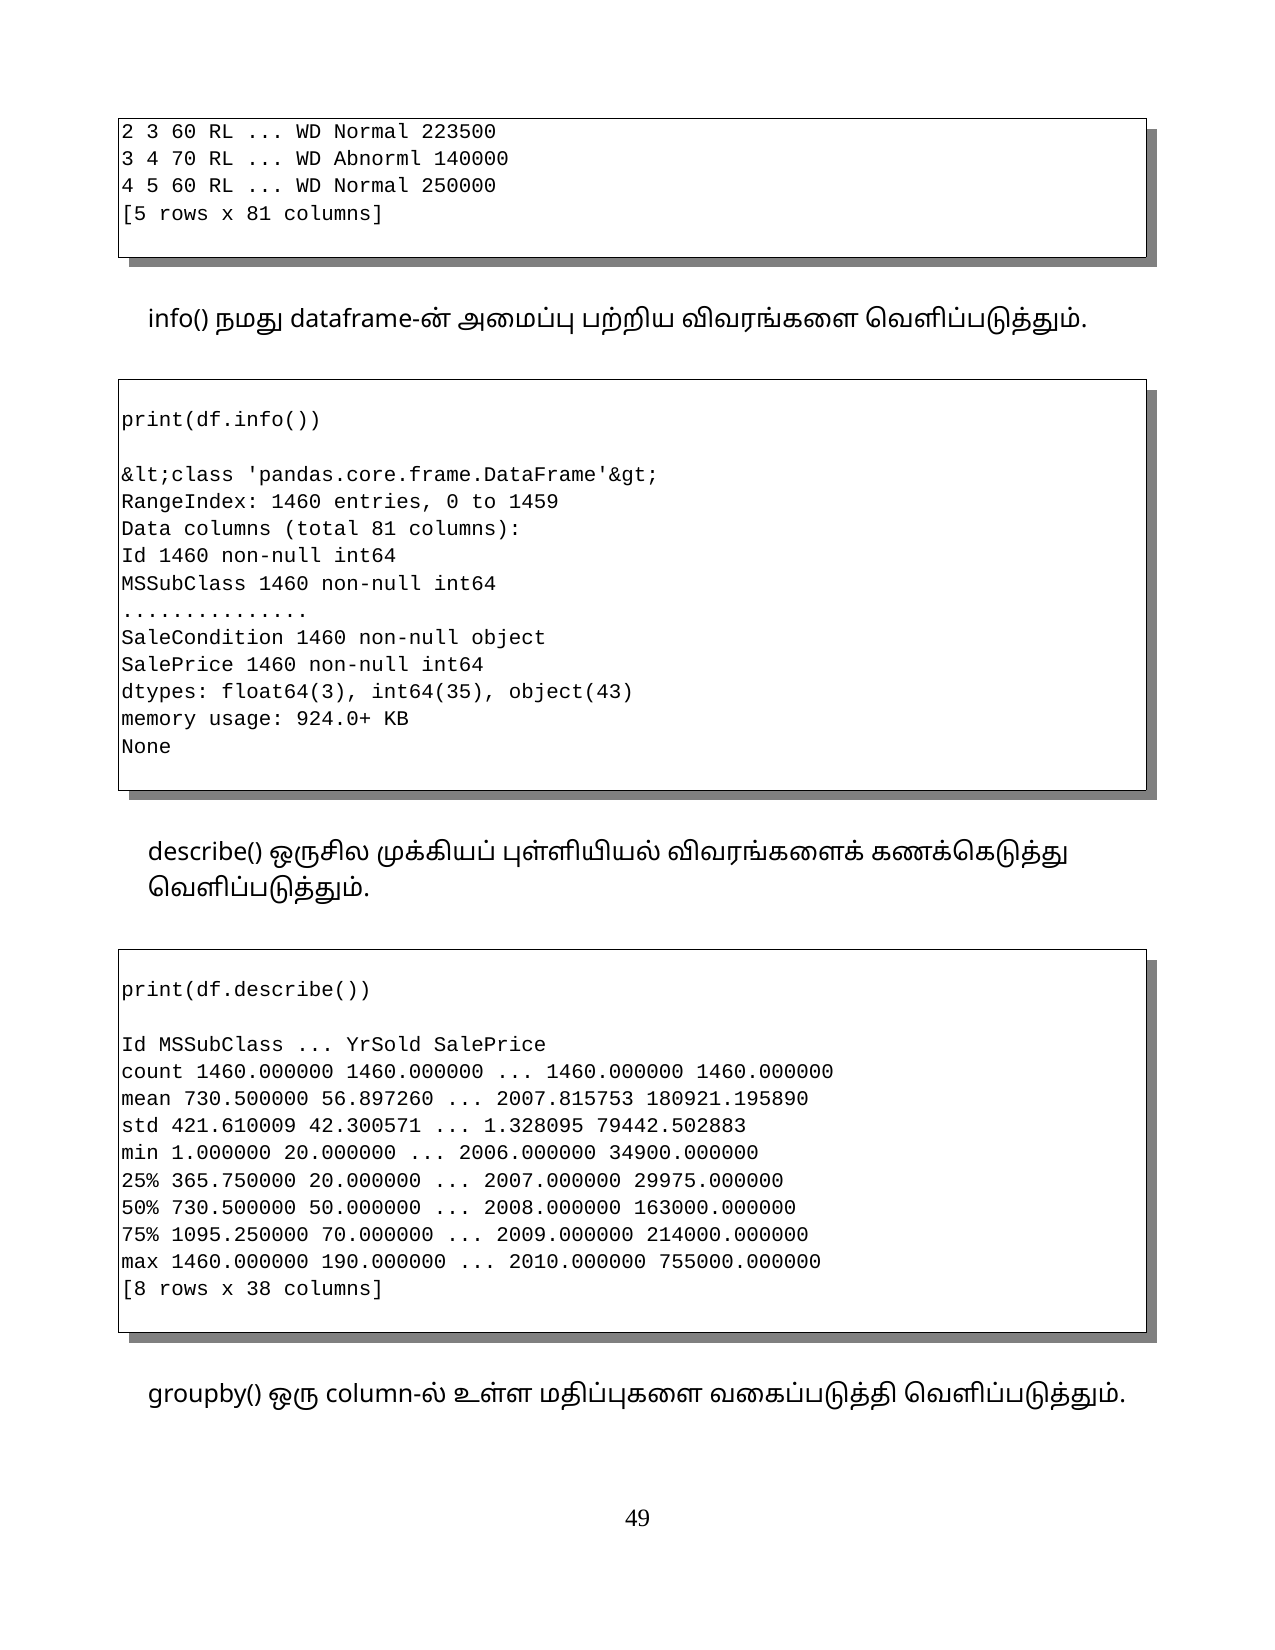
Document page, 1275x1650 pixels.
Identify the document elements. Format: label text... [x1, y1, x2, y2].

text count 1460.000000 1460.000000 ... 1460.000000 1460.000000 [119, 1058, 1146, 1084]
text memory usage: 924.0+ KB [119, 705, 1146, 732]
text ............... [119, 597, 1146, 623]
text std 421.610009 42.300571 ... 1.328095 79442.502883 [119, 1112, 1146, 1139]
text 25% 365.750000 20.000000 ... 2007.000000 29975.000000 [119, 1167, 1146, 1193]
text 50% 730.500000 50.000000 ... 2008.000000 163000.000000 [119, 1194, 1146, 1220]
text info() நமது dataframe-ன் அமைப்பு பற்றிய விவரங்களை வெளிப்படுத்தும். [118, 271, 1157, 367]
text Id MSSubClass ... YrSold SalePrice [119, 1031, 1146, 1057]
text &lt;class 'pandas.core.frame.DataFrame'&gt; [119, 461, 1146, 487]
text [8 rows x 38 columns] [119, 1275, 1146, 1302]
text print(df.describe()) [119, 976, 1146, 1030]
text print(df.info()) [119, 406, 1146, 433]
text Id 1460 non-null int64 [119, 542, 1146, 569]
text 4 5 60 RL ... WD Normal 250000 [119, 172, 1146, 199]
text SaleCondition 1460 non-null object [119, 624, 1146, 651]
text [5 rows x 81 columns] [119, 200, 1146, 226]
text max 1460.000000 190.000000 ... 2010.000000 755000.000000 [119, 1248, 1146, 1275]
text MSSubClass 1460 non-null int64 [119, 569, 1146, 596]
text 2 3 60 RL ... WD Normal 223500 [119, 119, 1146, 145]
text mean 730.500000 56.897260 ... 2007.815753 180921.195890 [119, 1085, 1146, 1112]
text min 1.000000 20.000000 ... 2006.000000 34900.000000 [119, 1139, 1146, 1166]
text describe() ஒருசில முக்கியப் புள்ளியியல் விவரங்களைக் கணக்கெடுத்து வெளிப்படுத்தும். [118, 804, 1157, 937]
text 3 4 70 RL ... WD Abnorml 140000 [119, 145, 1146, 172]
text Data columns (total 81 columns): [119, 515, 1146, 542]
text groupby() ஒரு column-ல் உள்ள மதிப்புகளை வகைப்படுத்தி வெளிப்படுத்தும். [118, 1346, 1157, 1471]
text RangeIndex: 1460 entries, 0 to 1459 [119, 488, 1146, 514]
text 75% 1095.250000 70.000000 ... 2009.000000 214000.000000 [119, 1221, 1146, 1248]
text None [119, 733, 1146, 759]
text dtypes: float64(3), int64(35), object(43) [119, 678, 1146, 705]
text SalePrice 1460 non-null int64 [119, 651, 1146, 678]
